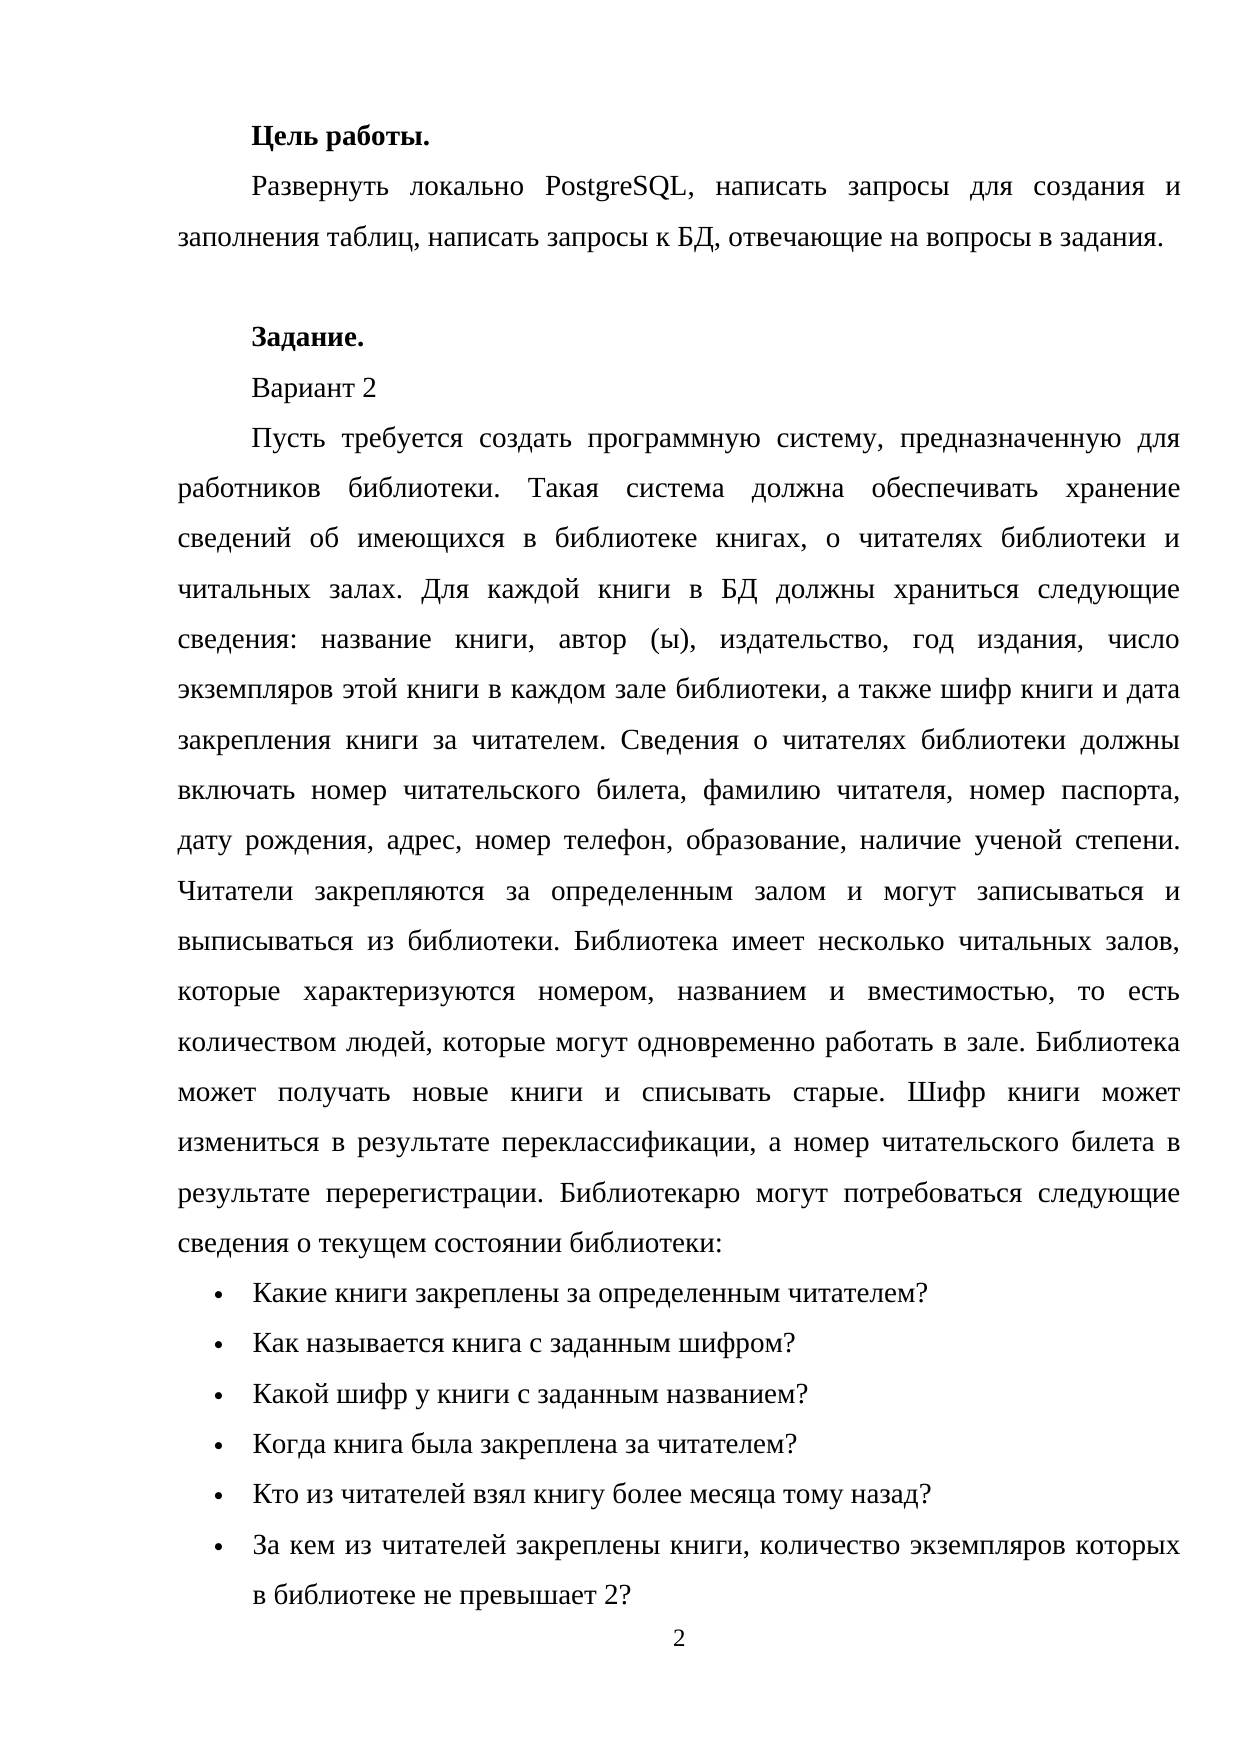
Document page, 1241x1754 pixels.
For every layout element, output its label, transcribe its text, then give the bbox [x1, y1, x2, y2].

list Какие книги закреплены за определенным читателем? [215, 1275, 1181, 1309]
text Пусть требуется создать программную систему, предназначенную для работников библиотеки. Такая система должна обеспечивать хранение сведений об имеющихся в библиотеке книгах, о читателях библиотеки и читальных залах. Для каждой книги в БД должны храниться следующие сведения: название книги, автор (ы), издательство, год издания, число экземпляров этой книги в каждом зале библиотеки, а также шифр книги и дата закрепления книги за читателем. Сведения о читателях библиотеки должны включать номер читательского билета, фамилию читателя, номер паспорта, дату рождения, адрес, номер телефон, образование, наличие ученой степени. Читатели закрепляются за определенным залом и могут записываться и выписываться из библиотеки. Библиотека имеет несколько читальных залов, которые характеризуются номером, названием и вместимостью, то есть количеством людей, которые могут одновременно работать в зале. Библиотека может получать новые книги и списывать старые. Шифр книги может измениться в результате переклассификации, а номер читательского билета в результате перерегистрации. Библиотекарю могут потребоваться следующие сведения о текущем состоянии библиотеки: [177, 420, 1181, 1258]
list Когда книга была закреплена за читателем? [215, 1426, 1181, 1460]
text Вариант 2 [251, 370, 1181, 403]
list Какой шифр у книги с заданным названием? [215, 1376, 1181, 1409]
list Кто из читателей взял книгу более месяца тому назад? [215, 1477, 1181, 1510]
list За кем из читателей закреплены книги, количество экземпляров которых в библиотеке не превышает 2? [215, 1527, 1181, 1611]
text Цель работы. [177, 118, 1181, 152]
text Задание. [251, 319, 1181, 353]
text Развернуть локально PostgreSQL, написать запросы для создания и заполнения таблиц, написать запросы к БД, отвечающие на вопросы в задания. [177, 168, 1181, 252]
list Как называется книга с заданным шифром? [215, 1326, 1181, 1359]
